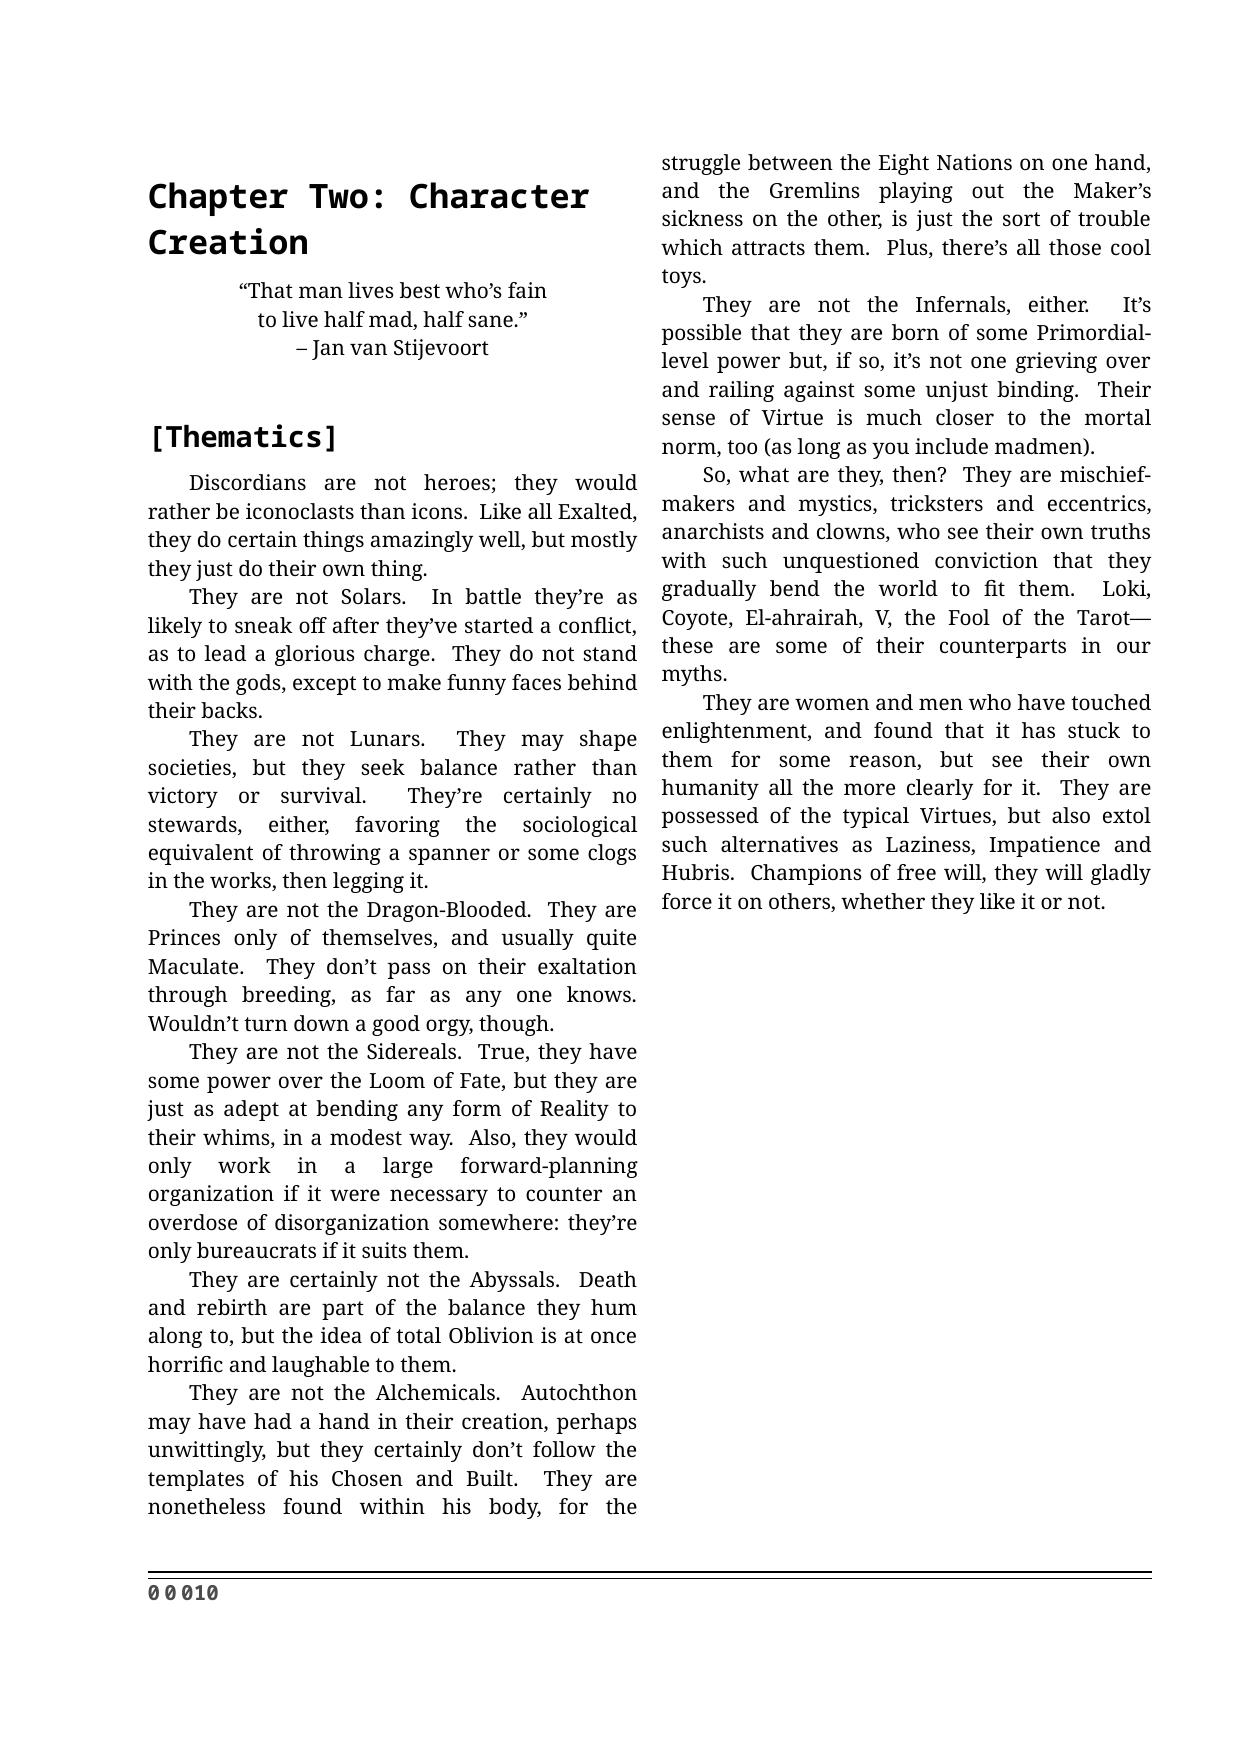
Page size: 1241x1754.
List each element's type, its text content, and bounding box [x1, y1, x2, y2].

text They are women and men who have touched enlightenment, and found that it has stuck to them for some reason, but see their own humanity all the more clearly for it. They are possessed of the typical Virtues, but also extol such alternatives as Laziness, Impatience and Hubris. Champions of free will, they will gladly force it on others, whether they like it or not. [661, 688, 1152, 915]
text They are not Solars. In battle they’re as likely to sneak off after they’ve started a conflict, as to lead a glorious charge. They do not stand with the gods, except to make funny faces behind their backs. [148, 582, 638, 724]
text They are not the Infernals, either. It’s possible that they are born of some Primordial-level power but, if so, it’s not one grieving over and railing against some unjust binding. Their sense of Virtue is much closer to the mortal norm, too (as long as you include madmen). [661, 290, 1152, 460]
text They are not the Sidereals. True, they have some power over the Loom of Fate, but they are just as adept at bending any form of Reality to their whims, in a modest way. Also, they would only work in a large forward-planning organization if it were necessary to counter an overdose of disorganization somewhere: they’re only bureaucrats if it suits them. [148, 1037, 638, 1265]
text “That man lives best who’s fain to live half mad, half sane.” – Jan van Stijevoort [148, 277, 638, 362]
text Discordians are not heroes; they would rather be iconoclasts than icons. Like all Exalted, they do certain things amazingly well, but mostly they just do their own thing. [148, 468, 638, 582]
subtitle [Thematics] [148, 416, 638, 456]
text They are certainly not the Abyssals. Death and rebirth are part of the balance they hum along to, but the idea of total Oblivion is at once horrific and laughable to them. [148, 1265, 638, 1378]
text So, what are they, then? They are mischief-makers and mystics, tricksters and eccentrics, anarchists and clowns, who see their own truths with such unquestioned conviction that they gradually bend the world to fit them. Loki, Coyote, El-ahrairah, V, the Fool of the Tarot—these are some of their counterparts in our myths. [661, 460, 1152, 688]
subtitle Chapter Two: Character Creation [148, 173, 638, 264]
text They are not Lunars. They may shape societies, but they seek balance rather than victory or survival. They’re certainly no stewards, either, favoring the sociological equivalent of throwing a spanner or some clogs in the works, then legging it. [148, 724, 638, 895]
text struggle between the Eight Nations on one hand, and the Gremlins playing out the Maker’s sickness on the other, is just the sort of trouble which attracts them. Plus, there’s all those cool toys. [661, 148, 1152, 290]
text They are not the Alchemicals. Autochthon may have had a hand in their creation, perhaps unwittingly, but they certainly don’t follow the templates of his Chosen and Built. They are nonetheless found within his body, for the [148, 1378, 638, 1521]
text They are not the Dragon-Blooded. They are Princes only of themselves, and usually quite Maculate. They don’t pass on their exaltation through breeding, as far as any one knows. Wouldn’t turn down a good orgy, though. [148, 895, 638, 1037]
